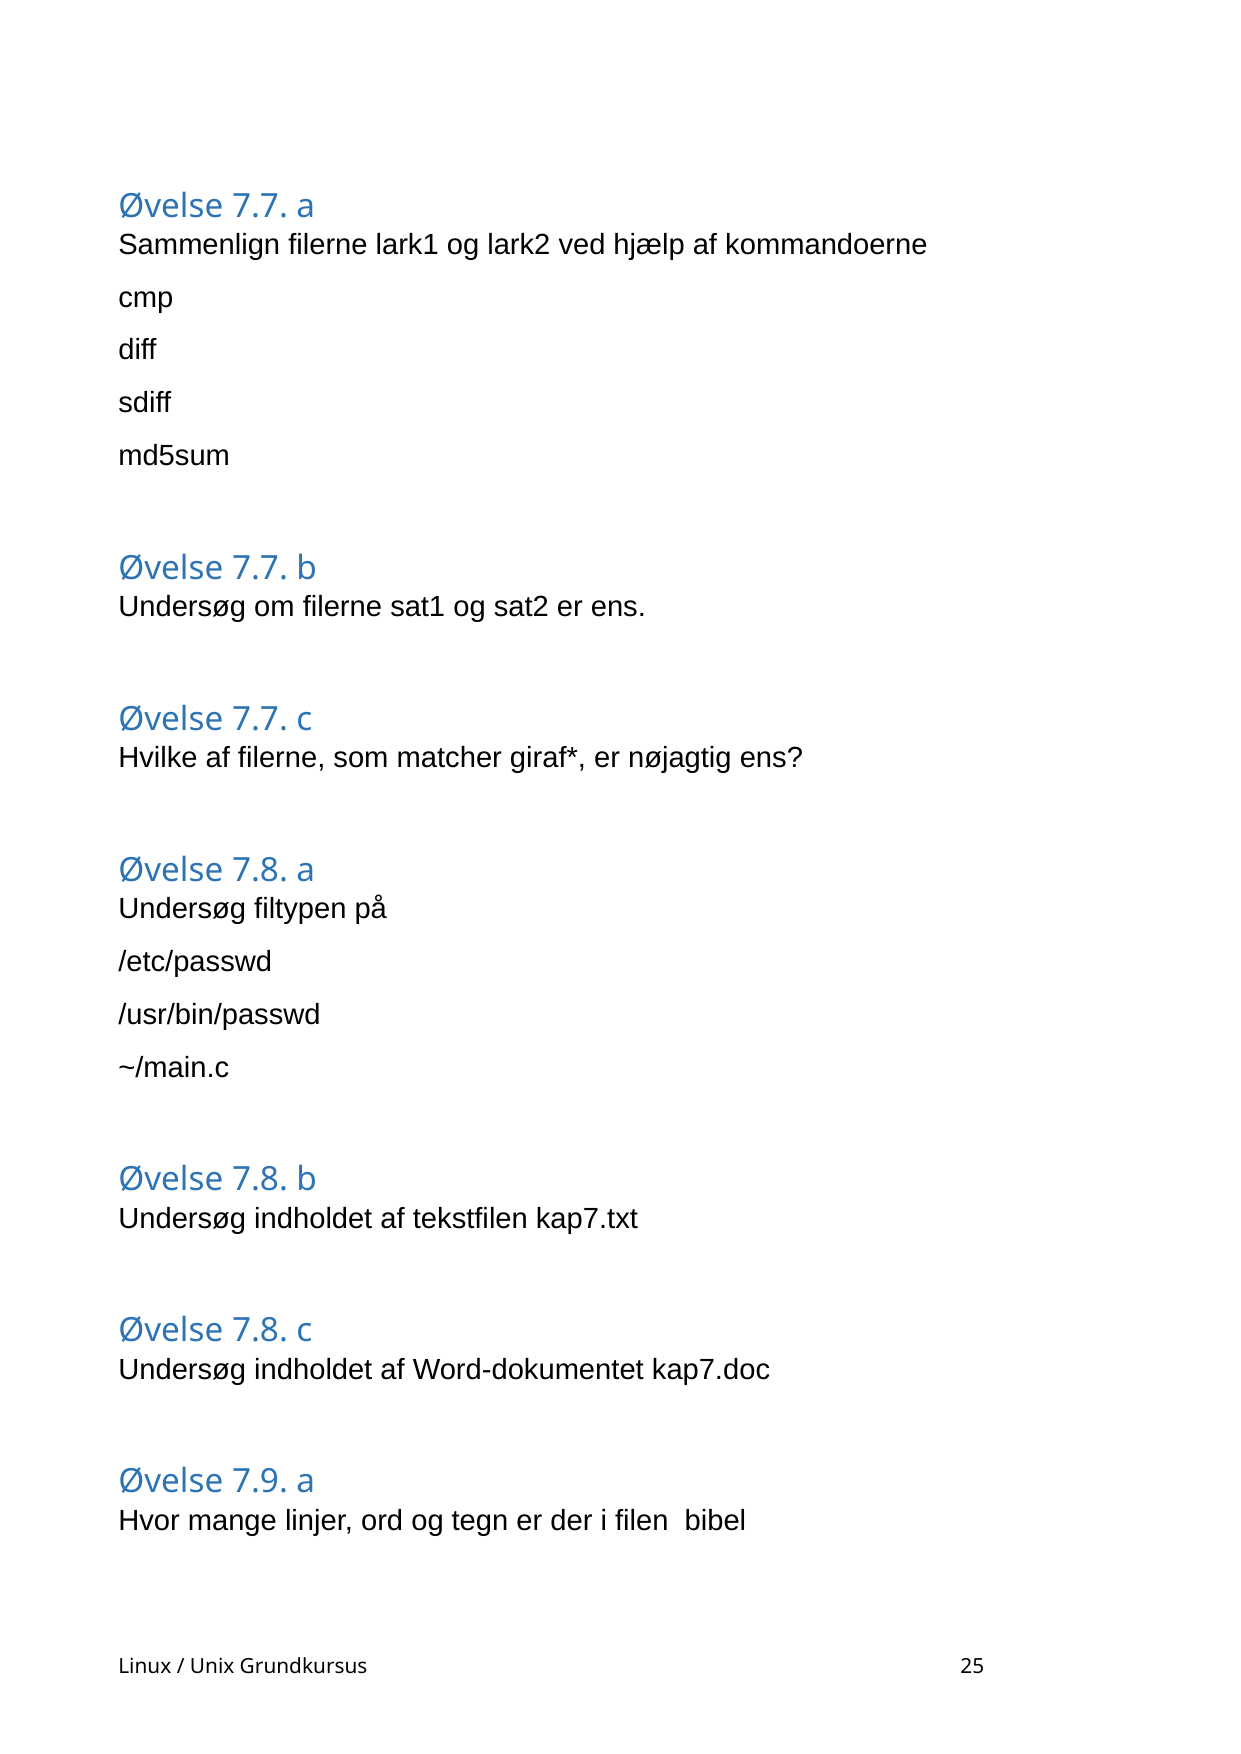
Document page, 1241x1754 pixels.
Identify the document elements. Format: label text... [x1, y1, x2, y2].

subtitle Øvelse 7.7. b [118, 544, 1122, 589]
text Undersøg filtypen på [118, 891, 1122, 925]
text Undersøg indholdet af tekstfilen kap7.txt [118, 1201, 1122, 1234]
subtitle Øvelse 7.8. b [118, 1155, 1122, 1201]
text md5sum [118, 438, 1122, 472]
subtitle Øvelse 7.8. c [118, 1306, 1122, 1352]
text cmp [118, 279, 1122, 313]
subtitle Øvelse 7.9. a [118, 1457, 1122, 1503]
text sdiff [118, 385, 1122, 419]
text /usr/bin/passwd [118, 997, 1122, 1030]
text Undersøg om filerne sat1 og sat2 er ens. [118, 589, 1122, 623]
subtitle Øvelse 7.8. a [118, 846, 1122, 891]
text Undersøg indholdet af Word-dokumentet kap7.doc [118, 1352, 1122, 1385]
text diff [118, 332, 1122, 366]
subtitle Øvelse 7.7. c [118, 695, 1122, 740]
text Sammenlign filerne lark1 og lark2 ved hjælp af kommandoerne [118, 227, 1122, 260]
text /etc/passwd [118, 944, 1122, 977]
subtitle Øvelse 7.7. a [118, 181, 1122, 227]
text Hvor mange linjer, ord og tegn er der i filen bibel [118, 1503, 1122, 1536]
text ~/main.c [118, 1049, 1122, 1083]
text Hvilke af filerne, som matcher giraf*, er nøjagtig ens? [118, 740, 1122, 774]
